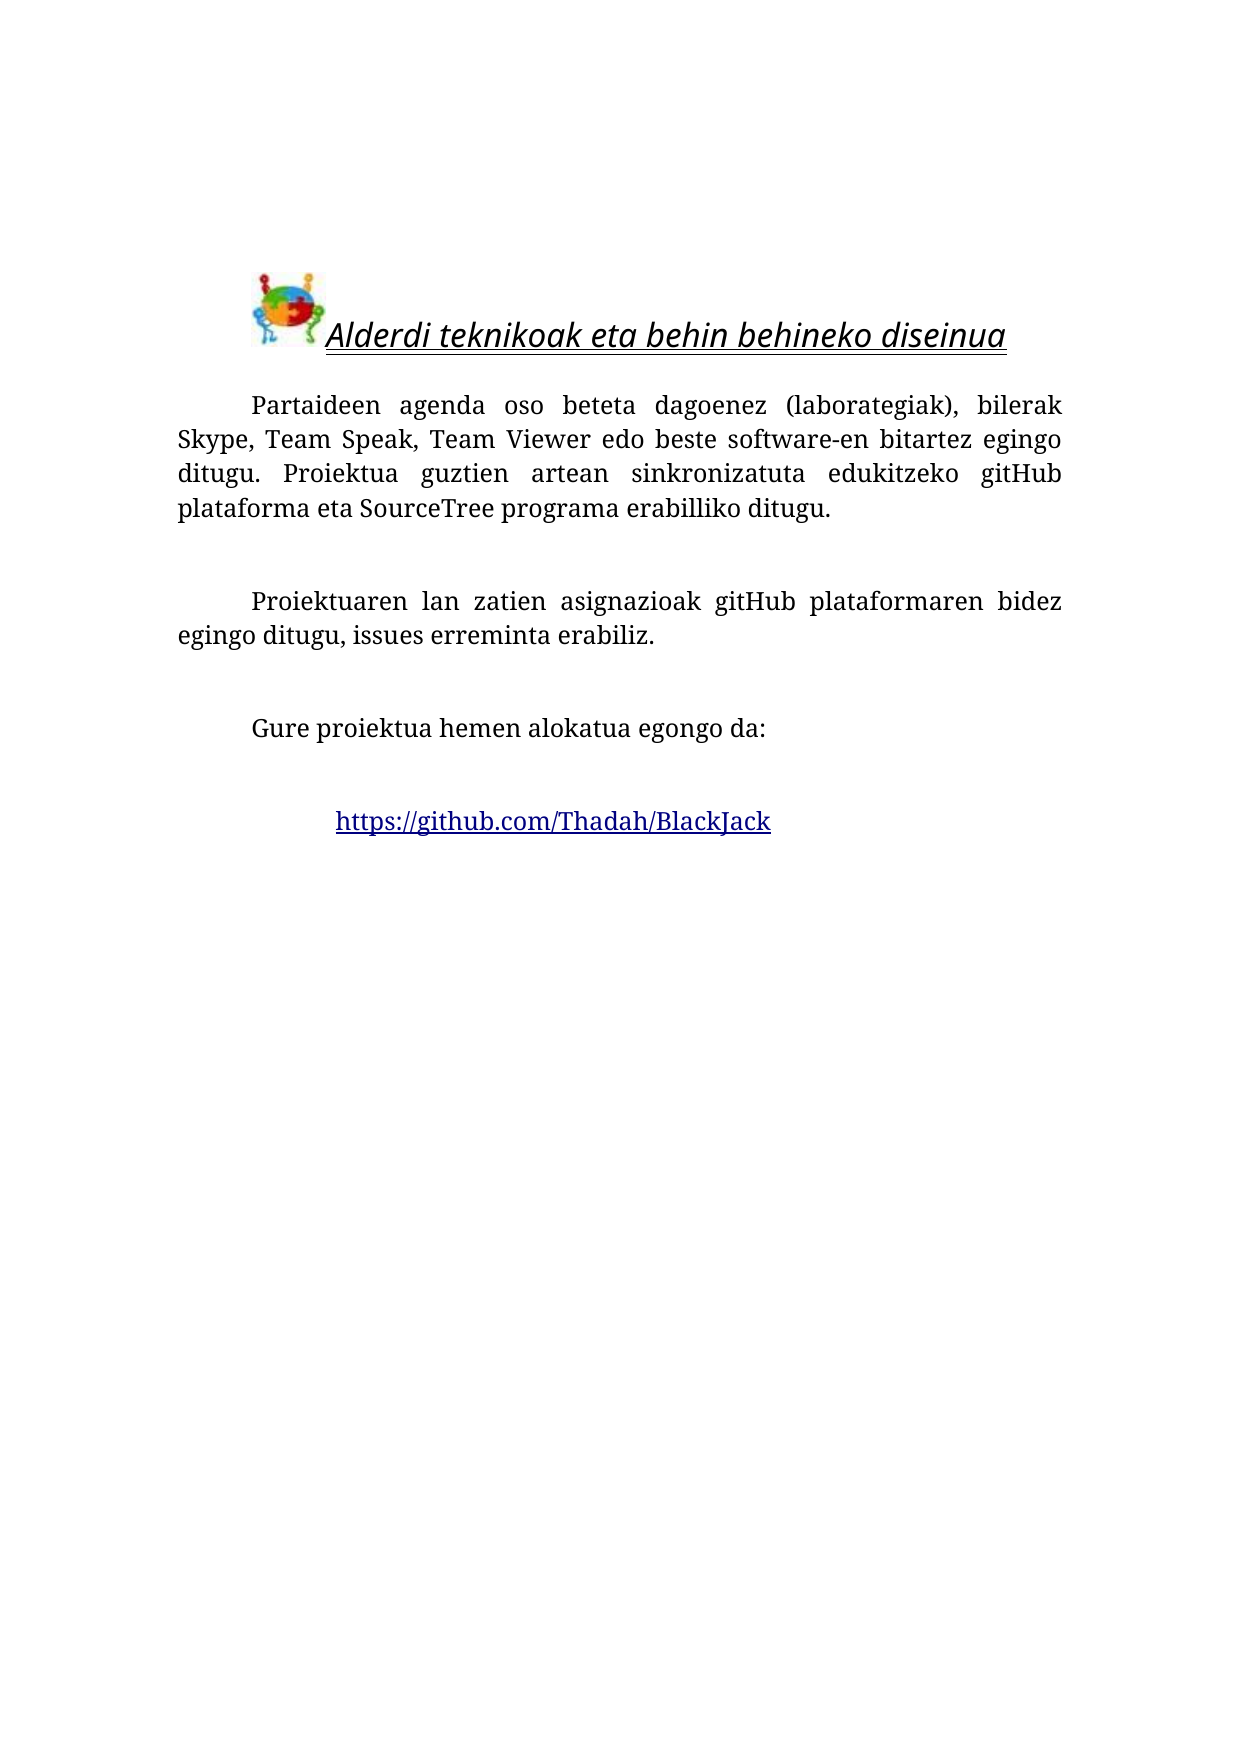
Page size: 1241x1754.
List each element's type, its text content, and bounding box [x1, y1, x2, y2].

text https://github.com/Thadah/BlackJack [177, 804, 1063, 838]
picture [251, 272, 327, 347]
text Partaideen agenda oso beteta dagoenez (laborategiak), bilerak Skype, Team Speak, Team Viewer edo beste software-en bitartez egingo ditugu. Proiektua guztien artean sinkronizatuta edukitzeko gitHub plataforma eta SourceTree programa erabilliko ditugu. [177, 388, 1063, 524]
text Proiektuaren lan zatien asignazioak gitHub plataformaren bidez egingo ditugu, issues erreminta erabiliz. [177, 583, 1063, 651]
text Gure proiektua hemen alokatua egongo da: [177, 711, 1063, 744]
subtitle Alderdi teknikoak eta behin behineko diseinua [251, 272, 1063, 357]
